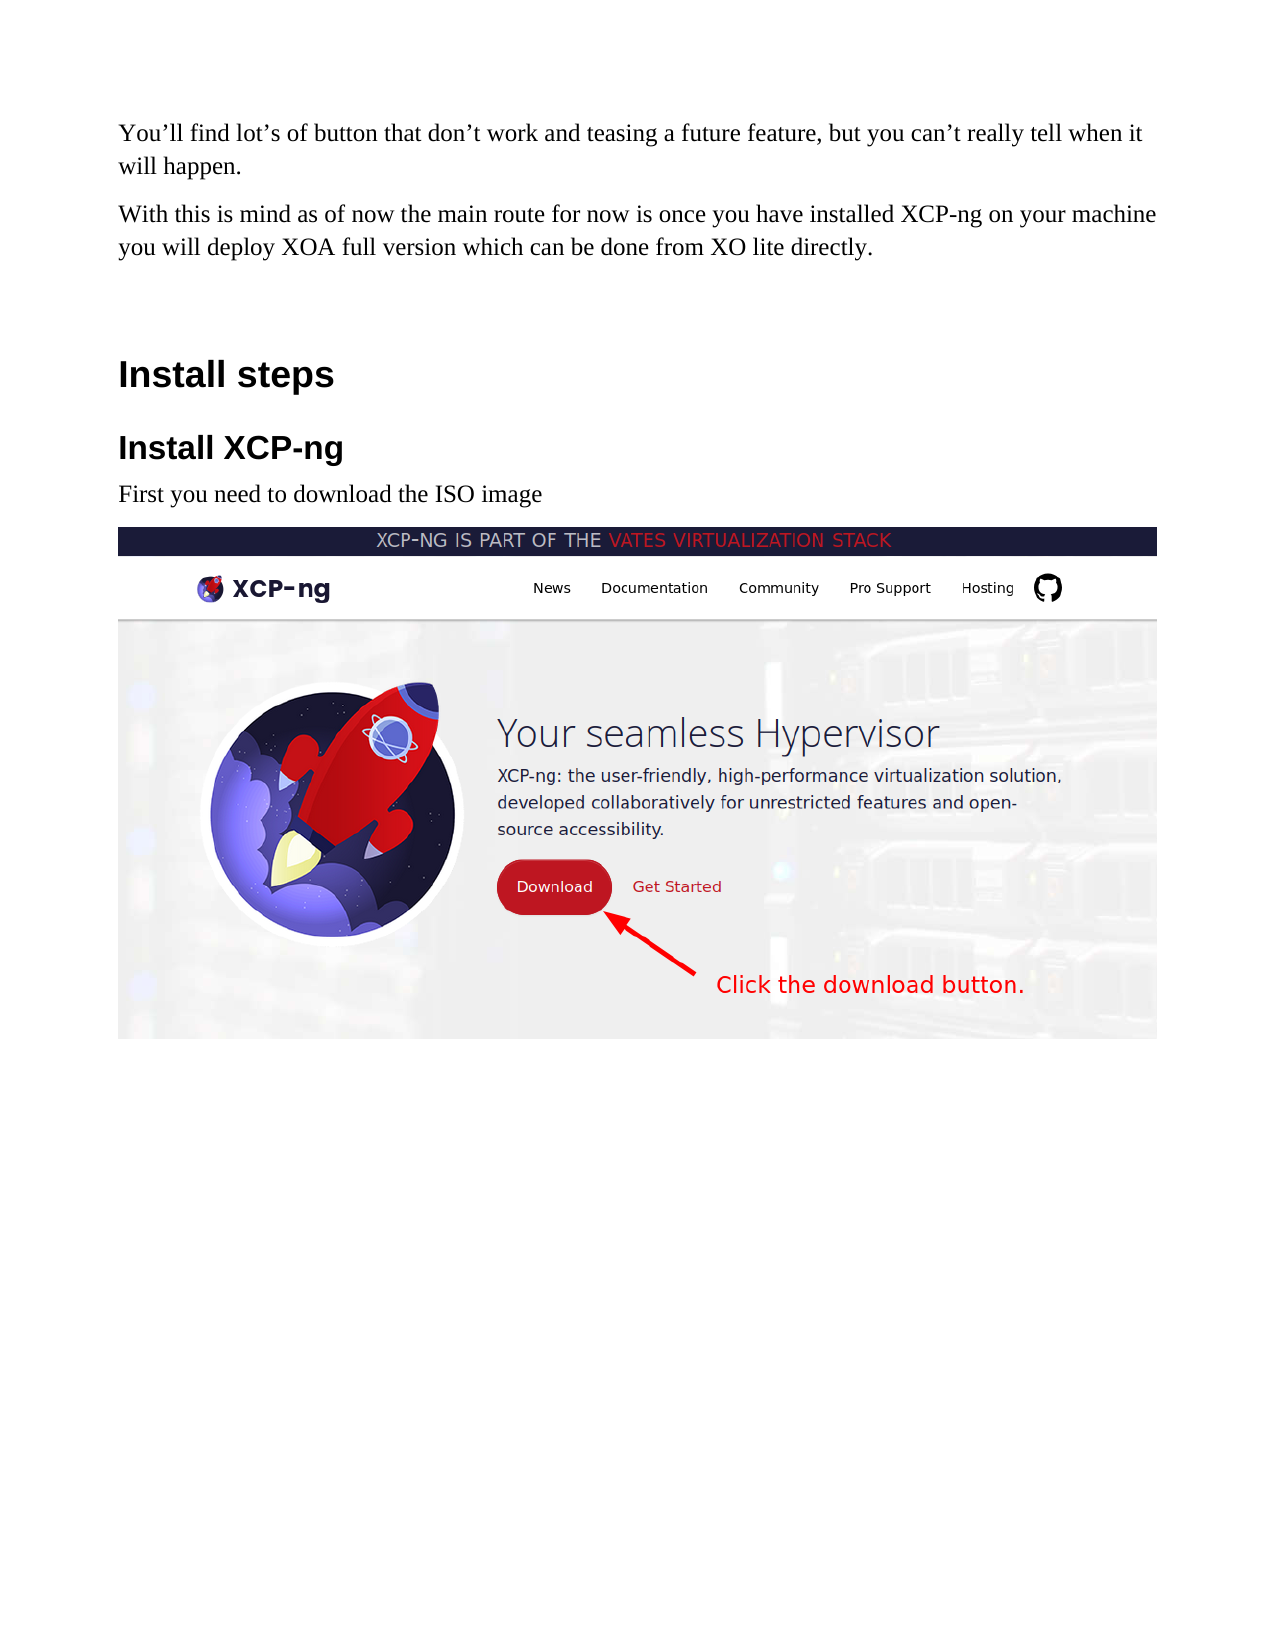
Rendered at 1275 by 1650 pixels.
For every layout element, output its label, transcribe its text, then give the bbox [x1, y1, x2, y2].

subtitle Install steps [118, 352, 1157, 395]
text With this is mind as of now the main route for now is once you have installed XCP-ng on your machine you will deploy XOA full version which can be done from XO lite directly. [118, 199, 1157, 261]
picture [118, 527, 1157, 1039]
text First you need to download the ISO image [118, 479, 1157, 508]
text You’ll find lot’s of button that don’t work and teasing a future feature, but you can’t really tell when it will happen. [118, 118, 1157, 180]
subtitle Install XCP-ng [118, 428, 1157, 467]
